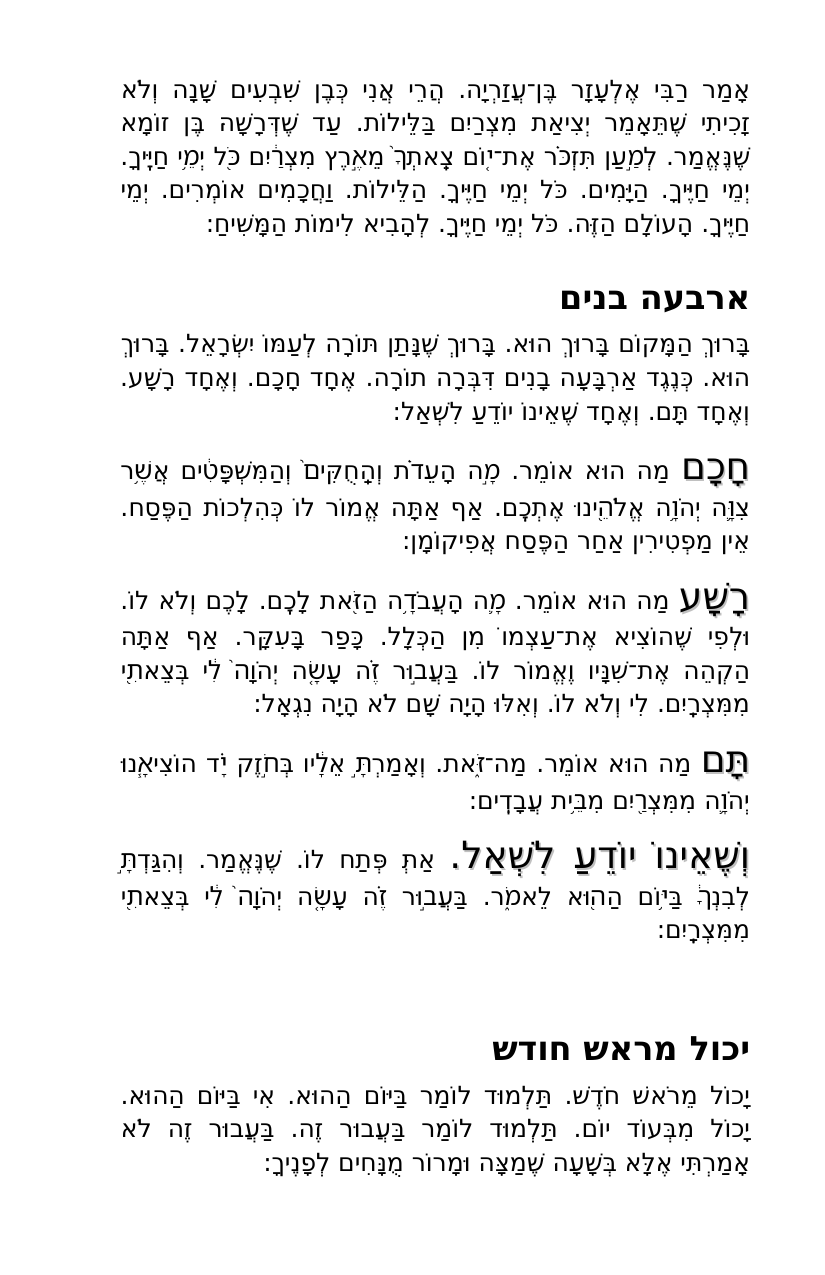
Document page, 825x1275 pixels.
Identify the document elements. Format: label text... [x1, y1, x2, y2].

text יָכוֹל מֵרֹאשׁ חֹדֶשׁ. תַּלְמוּד לוֹמַר בַּיּוֹם הַהוּא. אִי בַּיּוֹם הַהוּא. יָכוֹל מִבְּעוֹד יוֹם. תַּלְמוּד לוֹמַר בַּעֲבוּר זֶה. בַּעֲבוּר זֶה לֹא אָמַרְתִּי אֶלָּא בְּשָׁעָה שֶׁמַצָּה וּמָרוֹר מֻנָּחִים לְפָנֶיךָ: [120, 1081, 750, 1177]
subtitle יכול מראש חודש [120, 1029, 750, 1068]
text אָמַר רַבִּי אֶלְעָזָר בֶּן־עֲזַרְיָה. הֲרֵי אֲנִי כְּבֶן שִׁבְעִים שָׁנָה וְלֹא זָכִיתִי שֶׁתֵּאָמֵר יְצִיאַת מִצְרַיִם בַּלֵּילוֹת. עַד שֶׁדְּרָשָׁהּ בֶּן זוֹמָא שֶׁנֶּאֱמַר. לְמַ֣עַן תִּזְכֹּ֗ר אֶת־י֤וֹם צֵֽאתְךָ֙ מֵאֶ֣רֶץ מִצְרַ֔יִם כֹּ֖ל יְמֵ֥י חַיֶּֽיךָ. יְמֵי חַיֶּיךָ. הַיָּמִים. כֹּל יְמֵי חַיֶּיךָ. הַלֵּילוֹת. וַחֲכָמִים אוֹמְרִים. יְמֵי חַיֶּיךָ. הָעוֹלָם הַזֶּה. כֹּל יְמֵי חַיֶּיךָ. לְהָבִיא לִימוֹת הַמָּשִׁיחַ: [120, 75, 750, 238]
text בָּרוּךְ הַמָּקוֹם בָּרוּךְ הוּא. בָּרוּךְ שֶׁנָּתַן תּוֹרָה לְעַמּוֹ יִשְׂרָאֵל. בָּרוּךְ הוּא. כְּנֶגֶד אַרְבָּעָה בָנִים דִּבְּרָה תוֹרָה. אֶחָד חָכָם. וְאֶחָד רָשָׁע. וְאֶחָד תָּם. וְאֶחָד שֶׁאֵינוֹ יוֹדֵעַ לִשְׁאַל: [120, 330, 750, 426]
text רָשָׁע מַה הוּא אוֹמֵר. מָ֛ה הָעֲבֹדָ֥ה הַזֹּ֖את לָכֶֽם. לָכֶם וְלֹא לוֹ. וּלְפִי שֶׁהוֹצִיא אֶת־עַצְמוֹ מִן הַכְּלָל. כָּפַר בָּעִקָּר. אַף אַתָּה הַקְהֵה אֶת־שִׁנָּיו וֶאֱמוֹר לוֹ. בַּעֲב֣וּר זֶ֗ה עָשָׂ֤ה יְהֹוָה֙ לִ֔י בְּצֵאתִ֖י מִמִּצְרָֽיִם. לִי וְלֹא לוֹ. וְאִלּוּ הָיָה שָׁם לֹא הָיָה נִגְאָל: [120, 574, 750, 719]
subtitle ארבעה בנים [120, 278, 750, 317]
text וְשֶׁאֵינוֹ יוֹדֵעַ לִשְׁאַל. אַתְּ פְּתַח לוֹ. שֶׁנֶּאֱמַר. וְהִגַּדְתָּ֣ לְבִנְךָ֔ בַּיּ֥וֹם הַה֖וּא לֵאמֹ֑ר. בַּעֲב֣וּר זֶ֗ה עָשָׂ֤ה יְהֹוָה֙ לִ֔י בְּצֵאתִ֖י מִמִּצְרָֽיִם: [120, 834, 750, 945]
text תָּם מַה הוּא אוֹמֵר. מַה־זֹּ֑את. וְאָמַרְתָּ֣ אֵלָ֔יו בְּחֹ֣זֶק יָ֗ד הוֹצִיאָ֧נוּ יְהֹוָ֛ה מִמִּצְרַ֖יִם מִבֵּ֥ית עֲבָדִֽים: [120, 738, 750, 815]
text חָכָם מַה הוּא אוֹמֵר. מָ֣ה הָעֵדֹ֗ת וְהַֽחֻקִּים֙ וְהַמִּשְׁפָּטִ֔ים אֲשֶׁ֥ר צִוָּ֛ה יְהֹוָ֥ה אֱלֹהֵ֖ינוּ אֶתְכֶֽם. אַף אַתָּה אֱמוֹר לוֹ כְּהִלְכוֹת הַפֶּסַח. אֵין מַפְטִירִין אַחַר הַפֶּסַח אֲפִיקוֹמָן: [120, 445, 750, 556]
